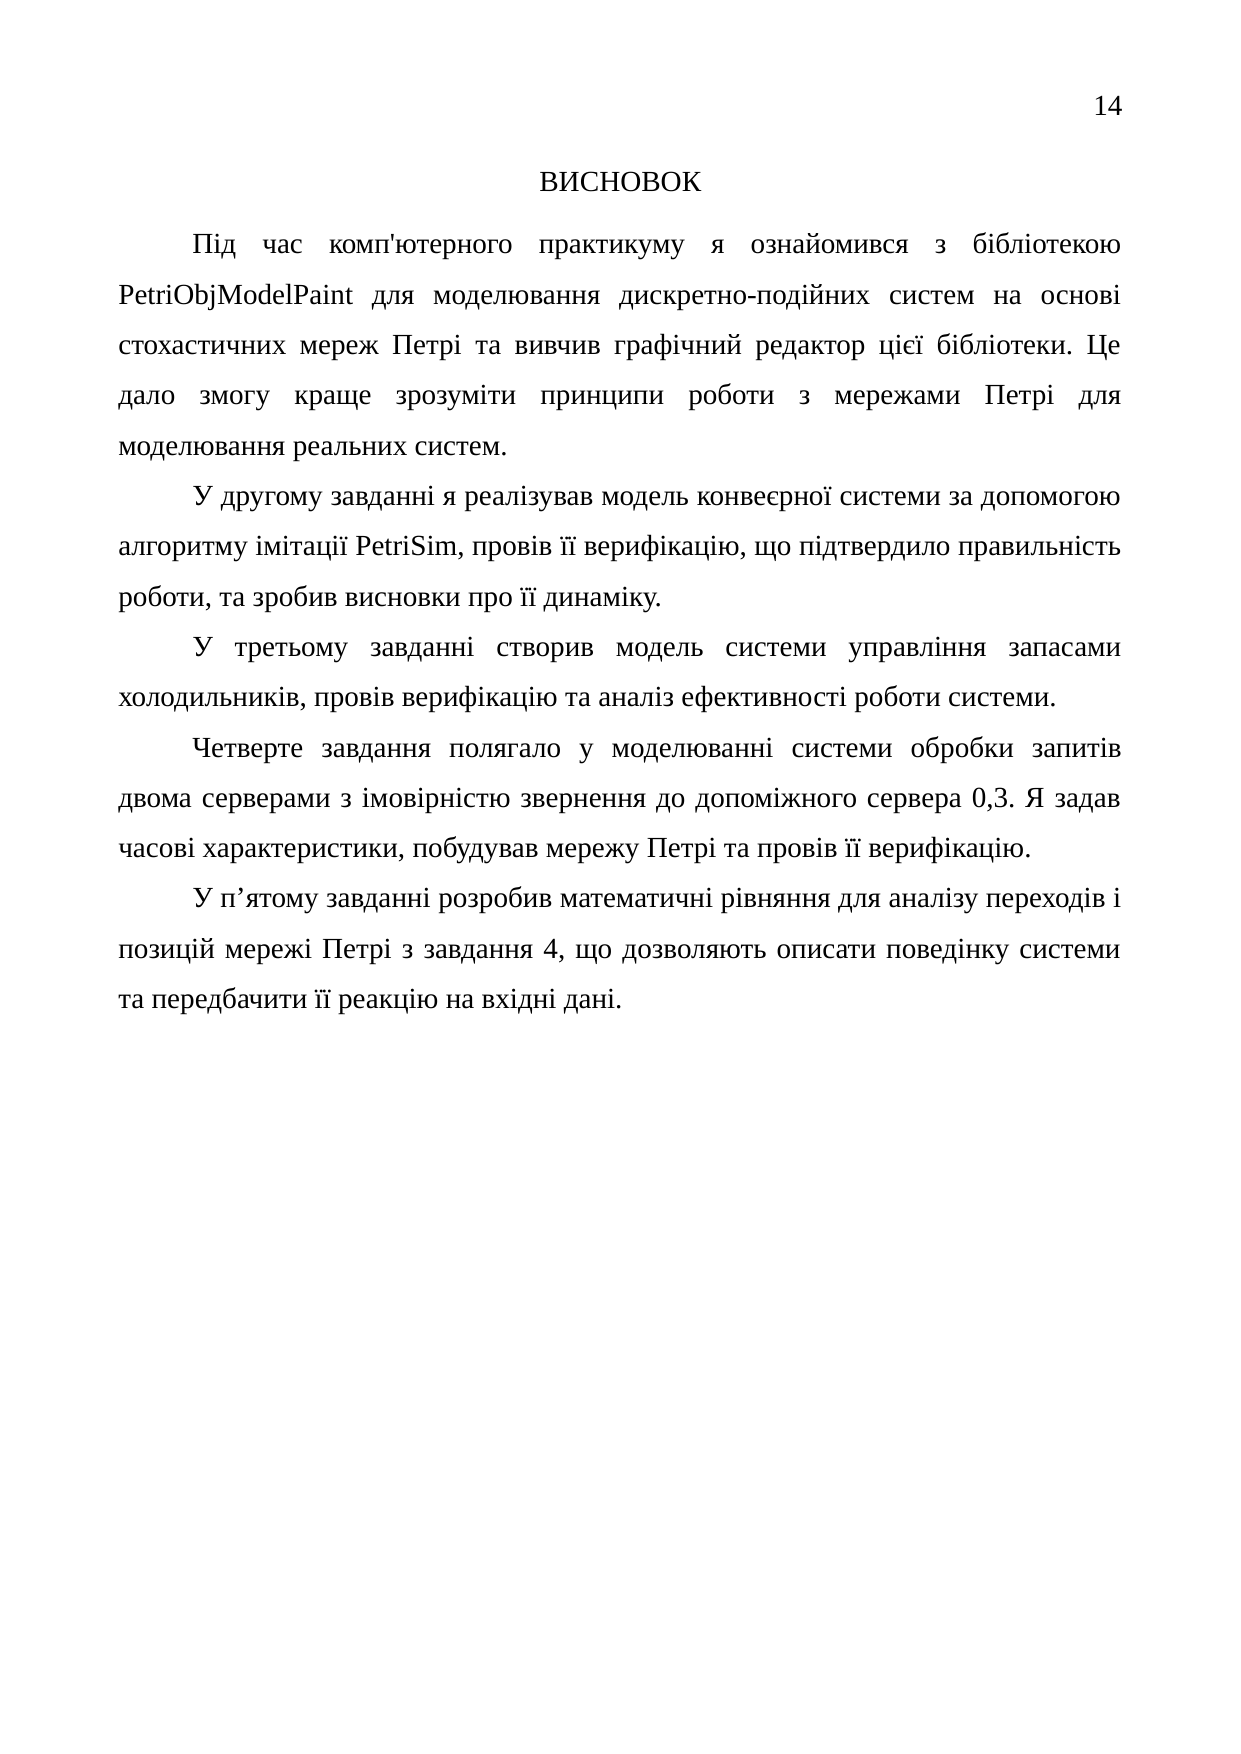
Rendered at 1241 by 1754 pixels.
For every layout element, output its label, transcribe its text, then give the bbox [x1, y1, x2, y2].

text Під час комп'ютерного практикуму я ознайомився з бібліотекою PetriObjModelPaint для моделювання дискретно-подійних систем на основі стохастичних мереж Петрі та вивчив графічний редактор цієї бібліотеки. Це дало змогу краще зрозуміти принципи роботи з мережами Петрі для моделювання реальних систем. [118, 227, 1122, 461]
text У п’ятому завданні розробив математичні рівняння для аналізу переходів і позицій мережі Петрі з завдання 4, що дозволяють описати поведінку системи та передбачити її реакцію на вхідні дані. [118, 881, 1122, 1015]
text У другому завданні я реалізував модель конвеєрної системи за допомогою алгоритму імітації PetriSim, провів її верифікацію, що підтвердило правильність роботи, та зробив висновки про її динаміку. [118, 478, 1122, 612]
subtitle Висновок [118, 164, 1122, 197]
text У третьому завданні створив модель системи управління запасами холодильників, провів верифікацію та аналіз ефективності роботи системи. [118, 629, 1122, 713]
text Четверте завдання полягало у моделюванні системи обробки запитів двома серверами з імовірністю звернення до допоміжного сервера 0,3. Я задав часові характеристики, побудував мережу Петрі та провів її верифікацію. [118, 730, 1122, 864]
